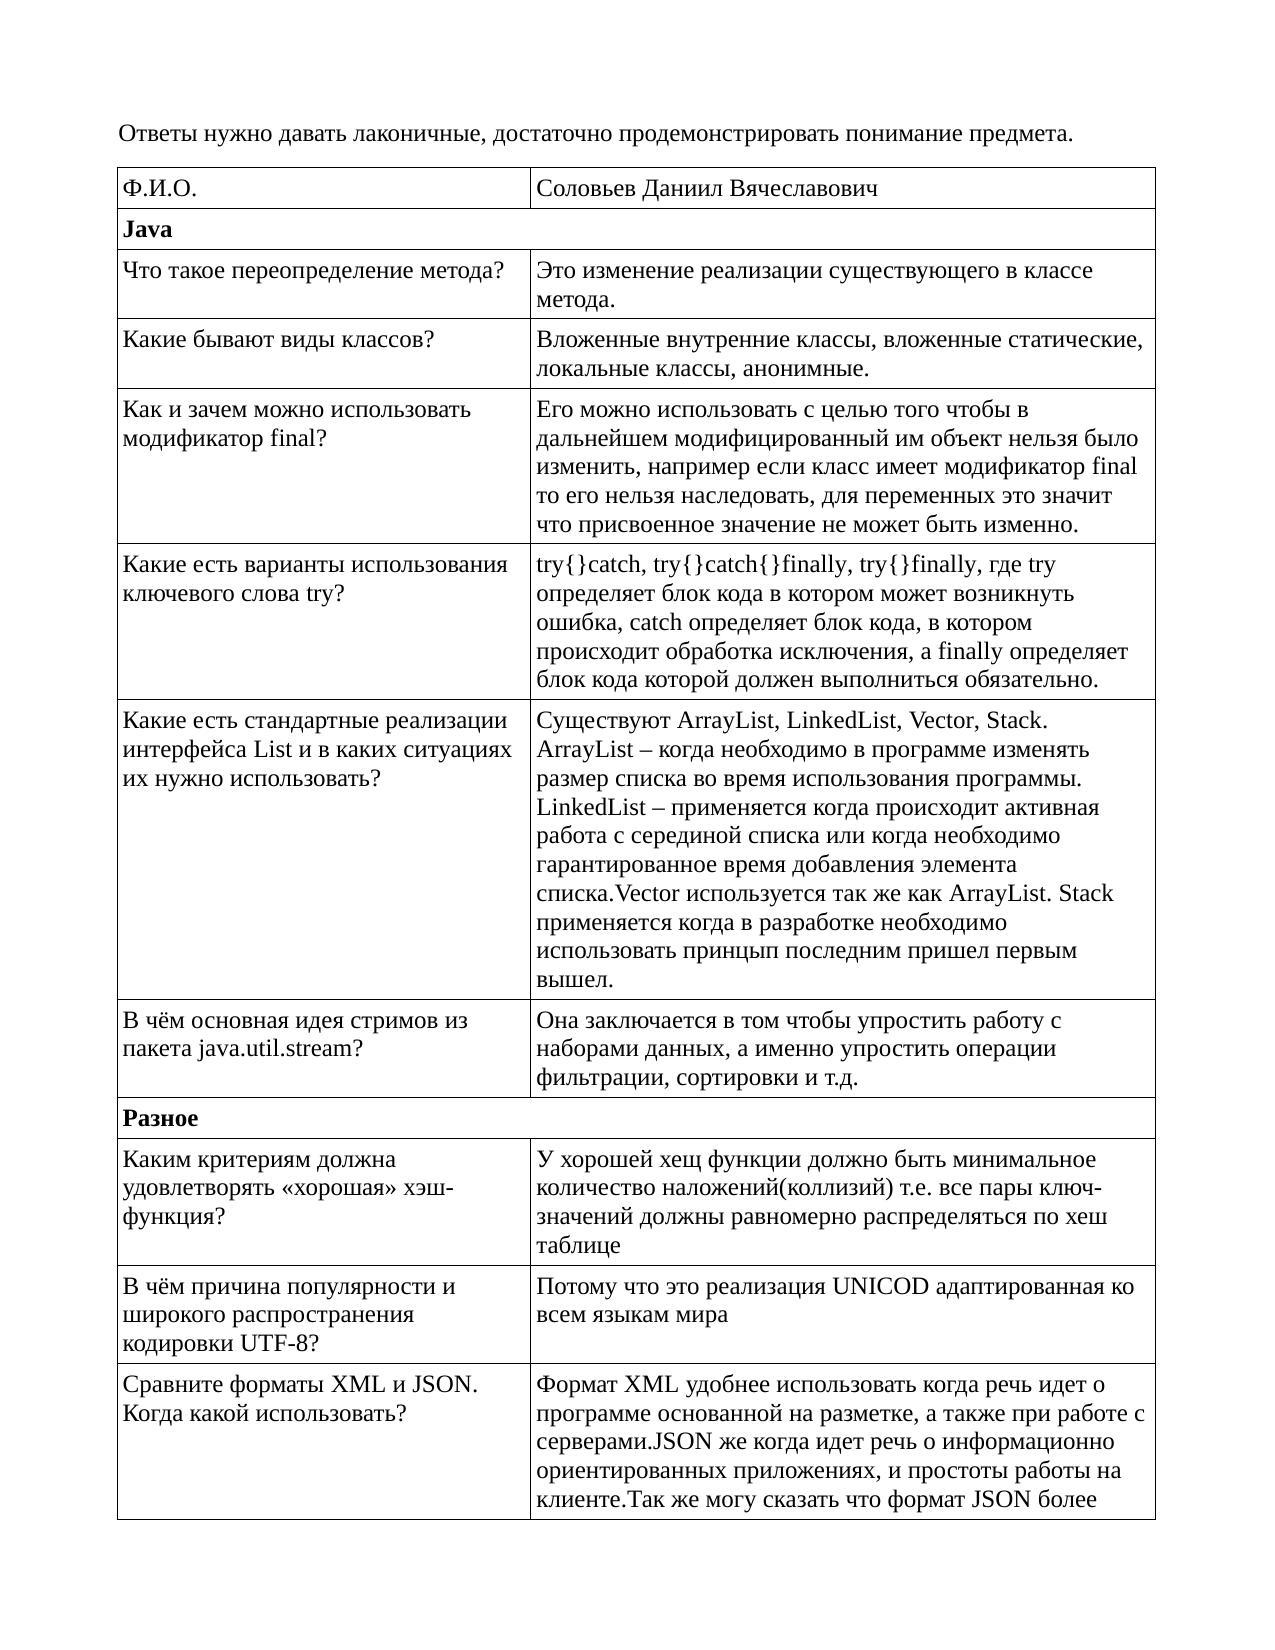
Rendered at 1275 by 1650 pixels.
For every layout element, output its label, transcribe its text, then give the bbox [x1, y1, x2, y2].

table_cell Какие есть варианты использования ключевого слова try? [118, 544, 530, 699]
table_cell Какие бывают виды классов? [118, 319, 530, 388]
table_header Ф.И.О. [118, 168, 530, 208]
table_cell Разное [118, 1098, 1155, 1137]
table_cell Это изменение реализации существующего в классе метода. [531, 250, 1155, 318]
table_cell В чём причина популярности и широкого распространения кодировки UTF-8? [118, 1266, 530, 1363]
table_cell Как и зачем можно использовать модификатор final? [118, 389, 530, 543]
table_cell Формат XML удобнее использовать когда речь идет о программе основанной на разметке, а также при работе с серверами.JSON же когда идет речь о информационно ориентированных приложениях, и простоты работы на клиенте.Так же могу сказать что формат JSON более [531, 1364, 1155, 1518]
text Ответы нужно давать лаконичные, достаточно продемонстрировать понимание предмета. [118, 118, 1157, 147]
table_cell Существуют ArrayList, LinkedList, Vector, Stack. ArrayList – когда необходимо в программе изменять размер списка во время использования программы. LinkedList – применяется когда происходит активная работа с серединой списка или когда необходимо гарантированное время добавления элемента списка.Vector используется так же как ArrayList. Stack применяется когда в разработке необходимо использовать принцып последним пришел первым вышел. [531, 700, 1155, 998]
table_cell Сравните форматы XML и JSON. Когда какой использовать? [118, 1364, 530, 1518]
table_cell Какие есть стандартные реализации интерфейса List и в каких ситуациях их нужно использовать? [118, 700, 530, 998]
table_header Соловьев Даниил Вячеславович [531, 168, 1155, 208]
table_cell Его можно использовать с целью того чтобы в дальнейшем модифицированный им объект нельзя было изменить, например если класс имеет модификатор final то его нельзя наследовать, для переменных это значит что присвоенное значение не может быть изменно. [531, 389, 1155, 543]
table_cell У хорошей хещ функции должно быть минимальное количество наложений(коллизий) т.е. все пары ключ-значений должны равномерно распределяться по хеш таблице [531, 1139, 1155, 1264]
table_cell Что такое переопределение метода? [118, 250, 530, 318]
table_cell Java [118, 209, 1155, 249]
table_cell Каким критериям должна удовлетворять «хорошая» хэш-функция? [118, 1139, 530, 1264]
table_cell В чём основная идея стримов из пакета java.util.stream? [118, 1000, 530, 1097]
table_cell Потому что это реализация UNICOD адаптированная ко всем языкам мира [531, 1266, 1155, 1363]
table_cell Вложенные внутренние классы, вложенные статические, локальные классы, анонимные. [531, 319, 1155, 388]
table_cell Она заключается в том чтобы упростить работу с наборами данных, а именно упростить операции фильтрации, сортировки и т.д. [531, 1000, 1155, 1097]
table_cell try{}catch, try{}catch{}finally, try{}finally, где try определяет блок кода в котором может возникнуть ошибка, catch определяет блок кода, в котором происходит обработка исключения, а finally определяет блок кода которой должен выполниться обязательно. [531, 544, 1155, 699]
